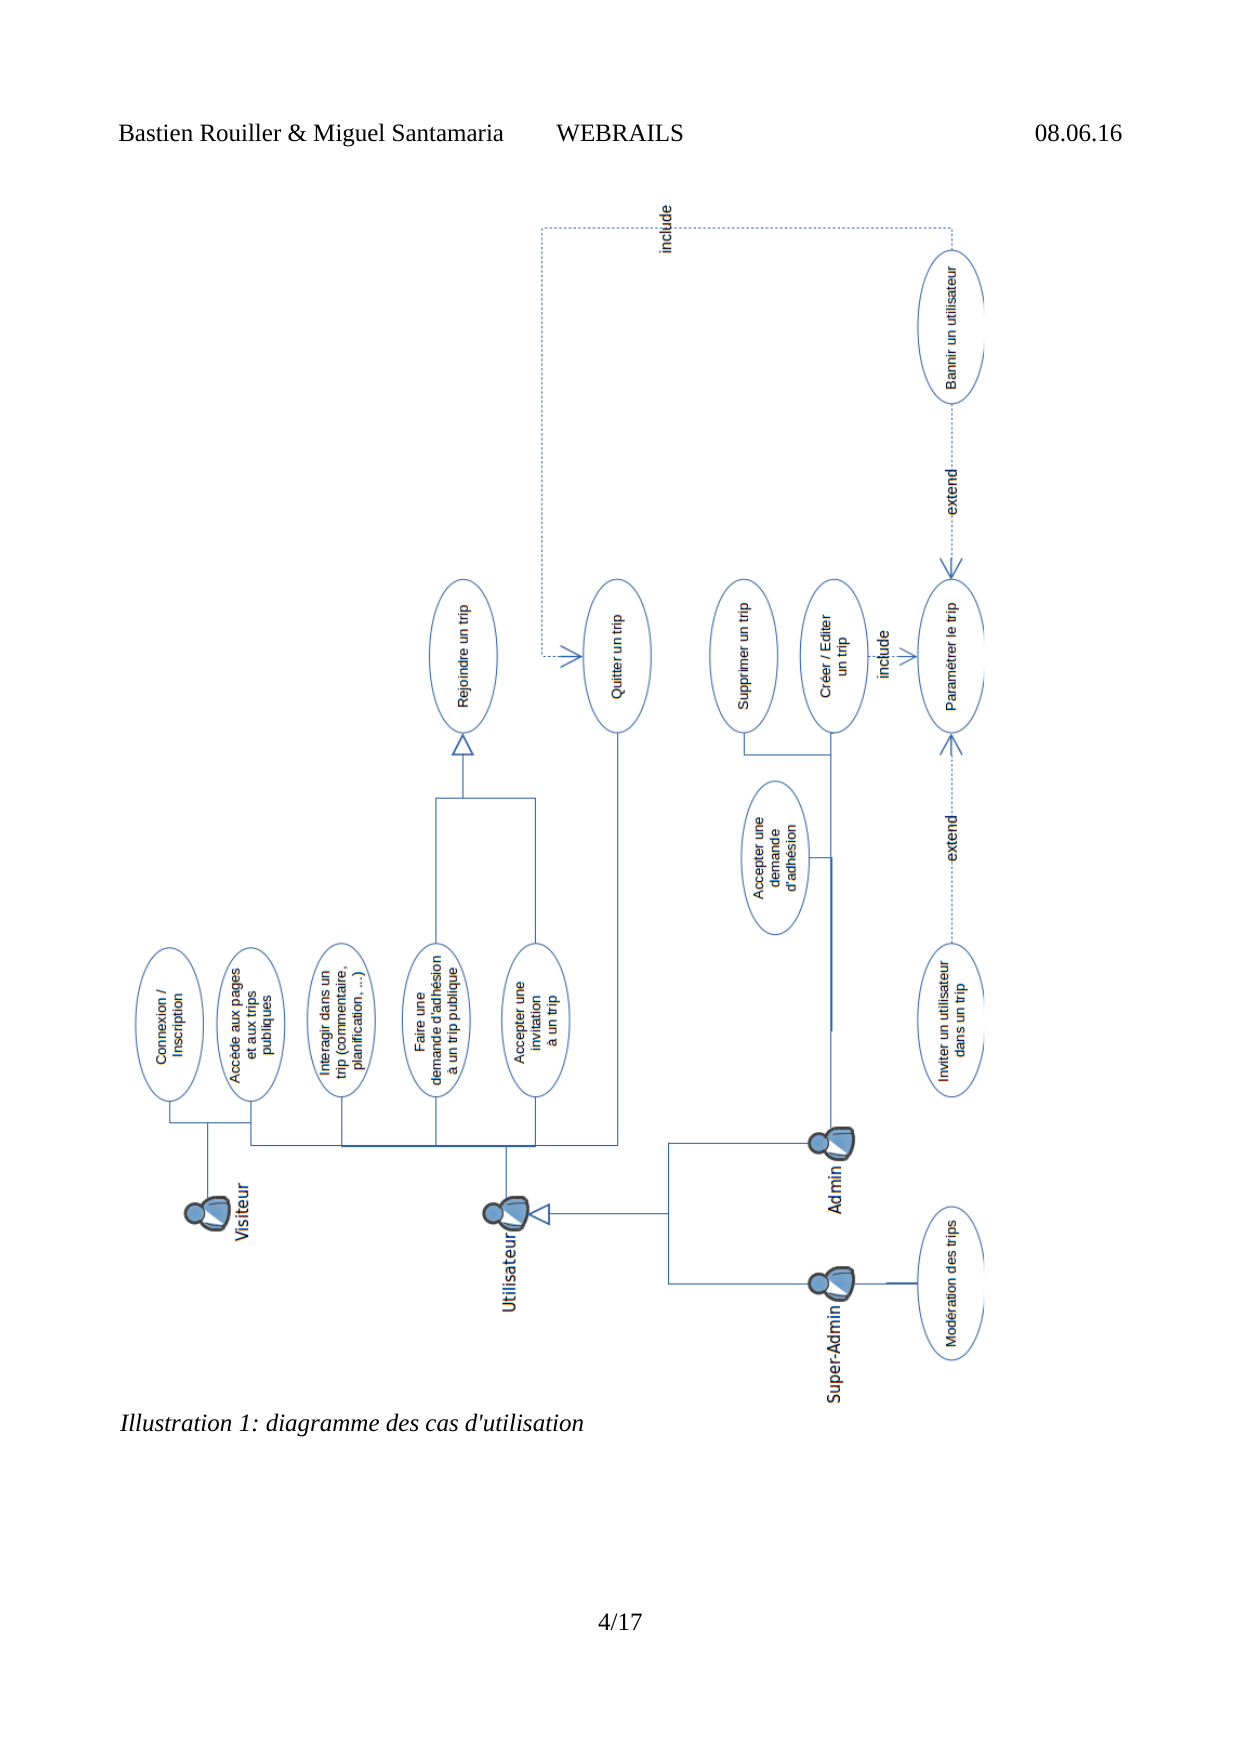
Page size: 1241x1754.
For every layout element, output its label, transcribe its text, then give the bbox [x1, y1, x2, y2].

text Illustration 1: diagramme des cas d'utilisation [120, 194, 991, 1437]
picture [126, 194, 985, 1409]
